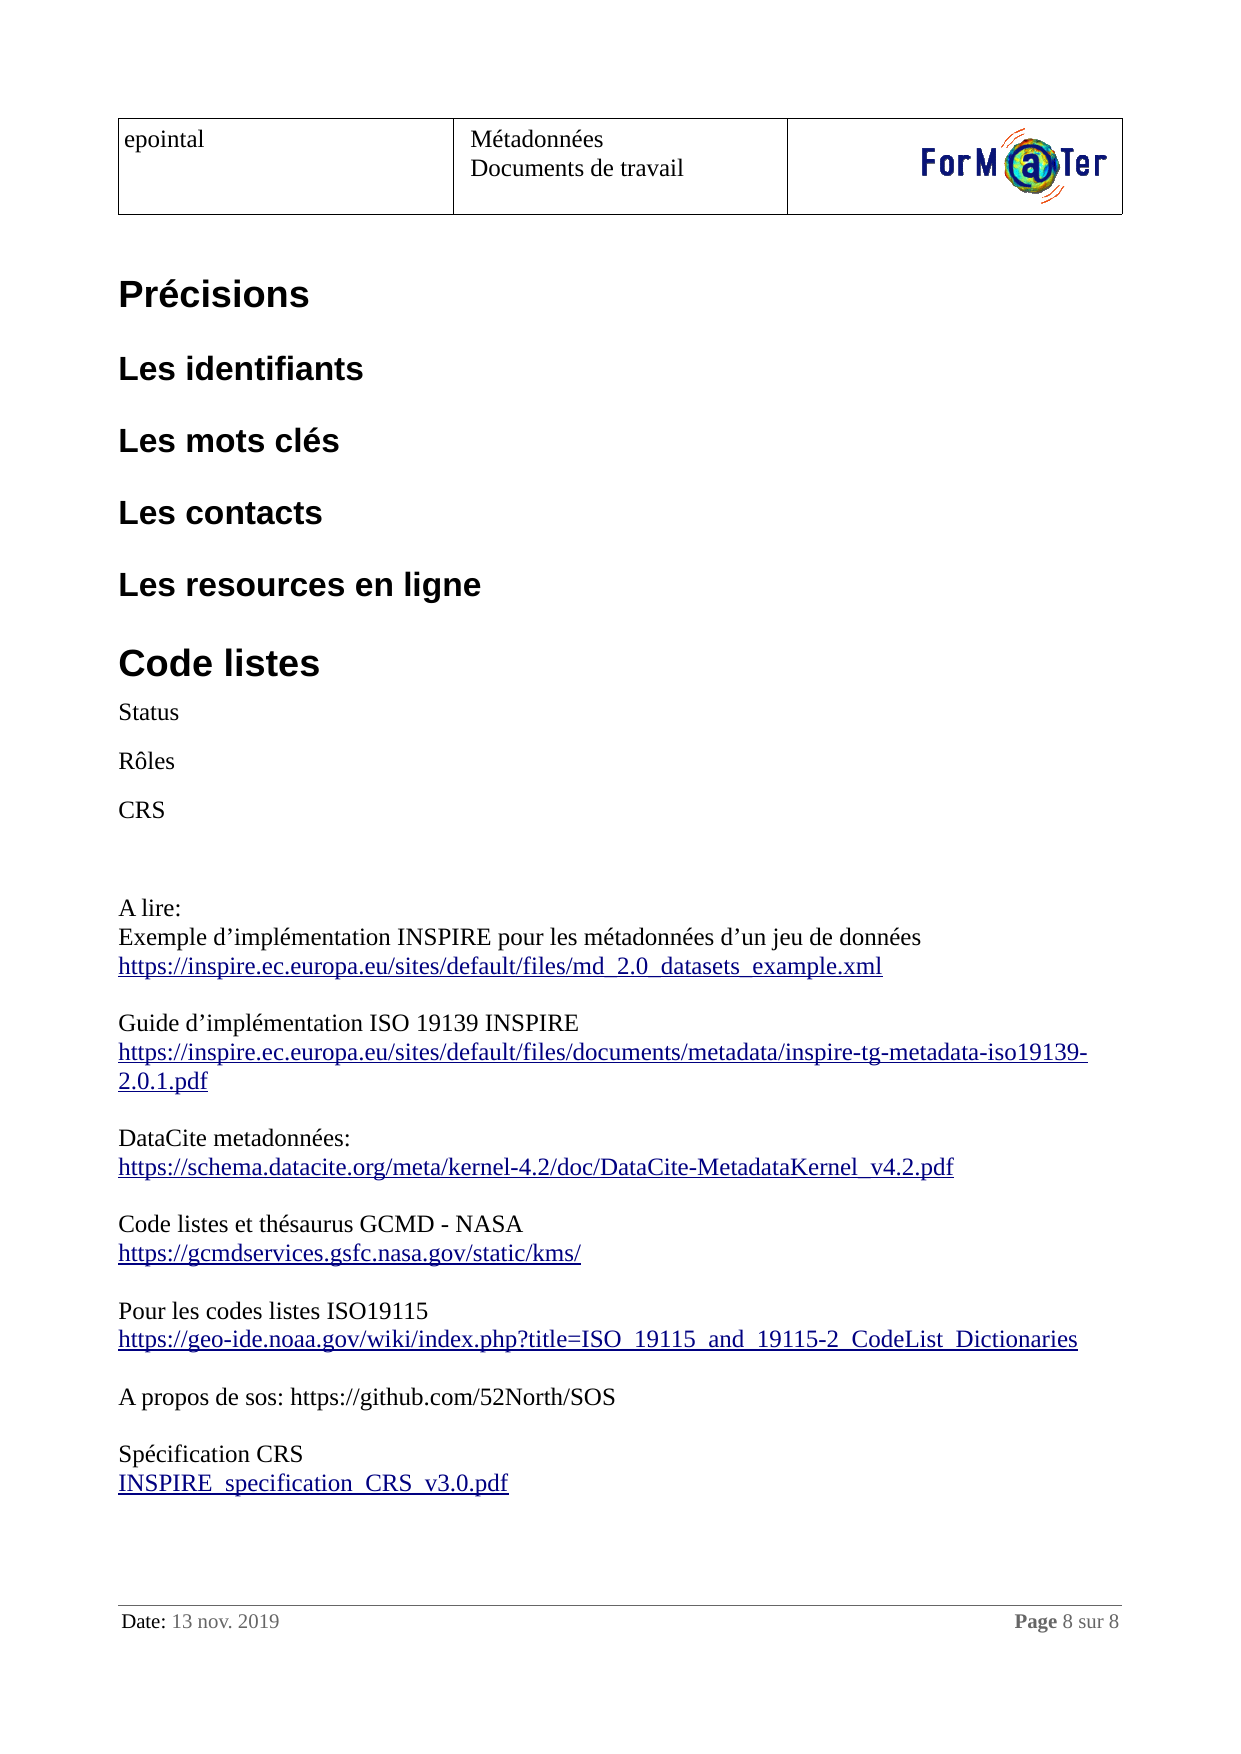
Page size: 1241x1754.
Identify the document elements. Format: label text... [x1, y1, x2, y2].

subtitle Les mots clés [118, 421, 1122, 459]
subtitle Les contacts [118, 493, 1122, 531]
text A propos de sos: https://github.com/52North/SOS [118, 1382, 1122, 1411]
text Exemple d’implémentation INSPIRE pour les métadonnées d’un jeu de données [118, 922, 1122, 951]
text https://inspire.ec.europa.eu/sites/default/files/md_2.0_datasets_example.xml [118, 951, 1122, 979]
text CRS [118, 795, 1122, 824]
text Rôles [118, 746, 1122, 775]
text https://gcmdservices.gsfc.nasa.gov/static/kms/ [118, 1238, 1122, 1267]
text Pour les codes listes ISO19115 [118, 1296, 1122, 1324]
text https://geo-ide.noaa.gov/wiki/index.php?title=ISO_19115_and_19115-2_CodeList_Dictionaries [118, 1324, 1122, 1353]
subtitle Code listes [118, 641, 1122, 684]
text DataCite metadonnées: [118, 1123, 1122, 1152]
text https://inspire.ec.europa.eu/sites/default/files/documents/metadata/inspire-tg-metadata-iso19139-2.0.1.pdf [118, 1037, 1122, 1094]
text Status [118, 697, 1122, 726]
text A lire: [118, 893, 1122, 922]
text INSPIRE_specification_CRS_v3.0.pdf [118, 1468, 1122, 1497]
subtitle Les resources en ligne [118, 565, 1122, 603]
text https://schema.datacite.org/meta/kernel-4.2/doc/DataCite-MetadataKernel_v4.2.pdf [118, 1152, 1122, 1181]
text Guide d’implémentation ISO 19139 INSPIRE [118, 1008, 1122, 1037]
text Spécification CRS [118, 1439, 1122, 1468]
subtitle Précisions [118, 272, 1122, 315]
picture [911, 123, 1117, 208]
subtitle Les identifiants [118, 349, 1122, 387]
text Code listes et thésaurus GCMD - NASA [118, 1209, 1122, 1238]
